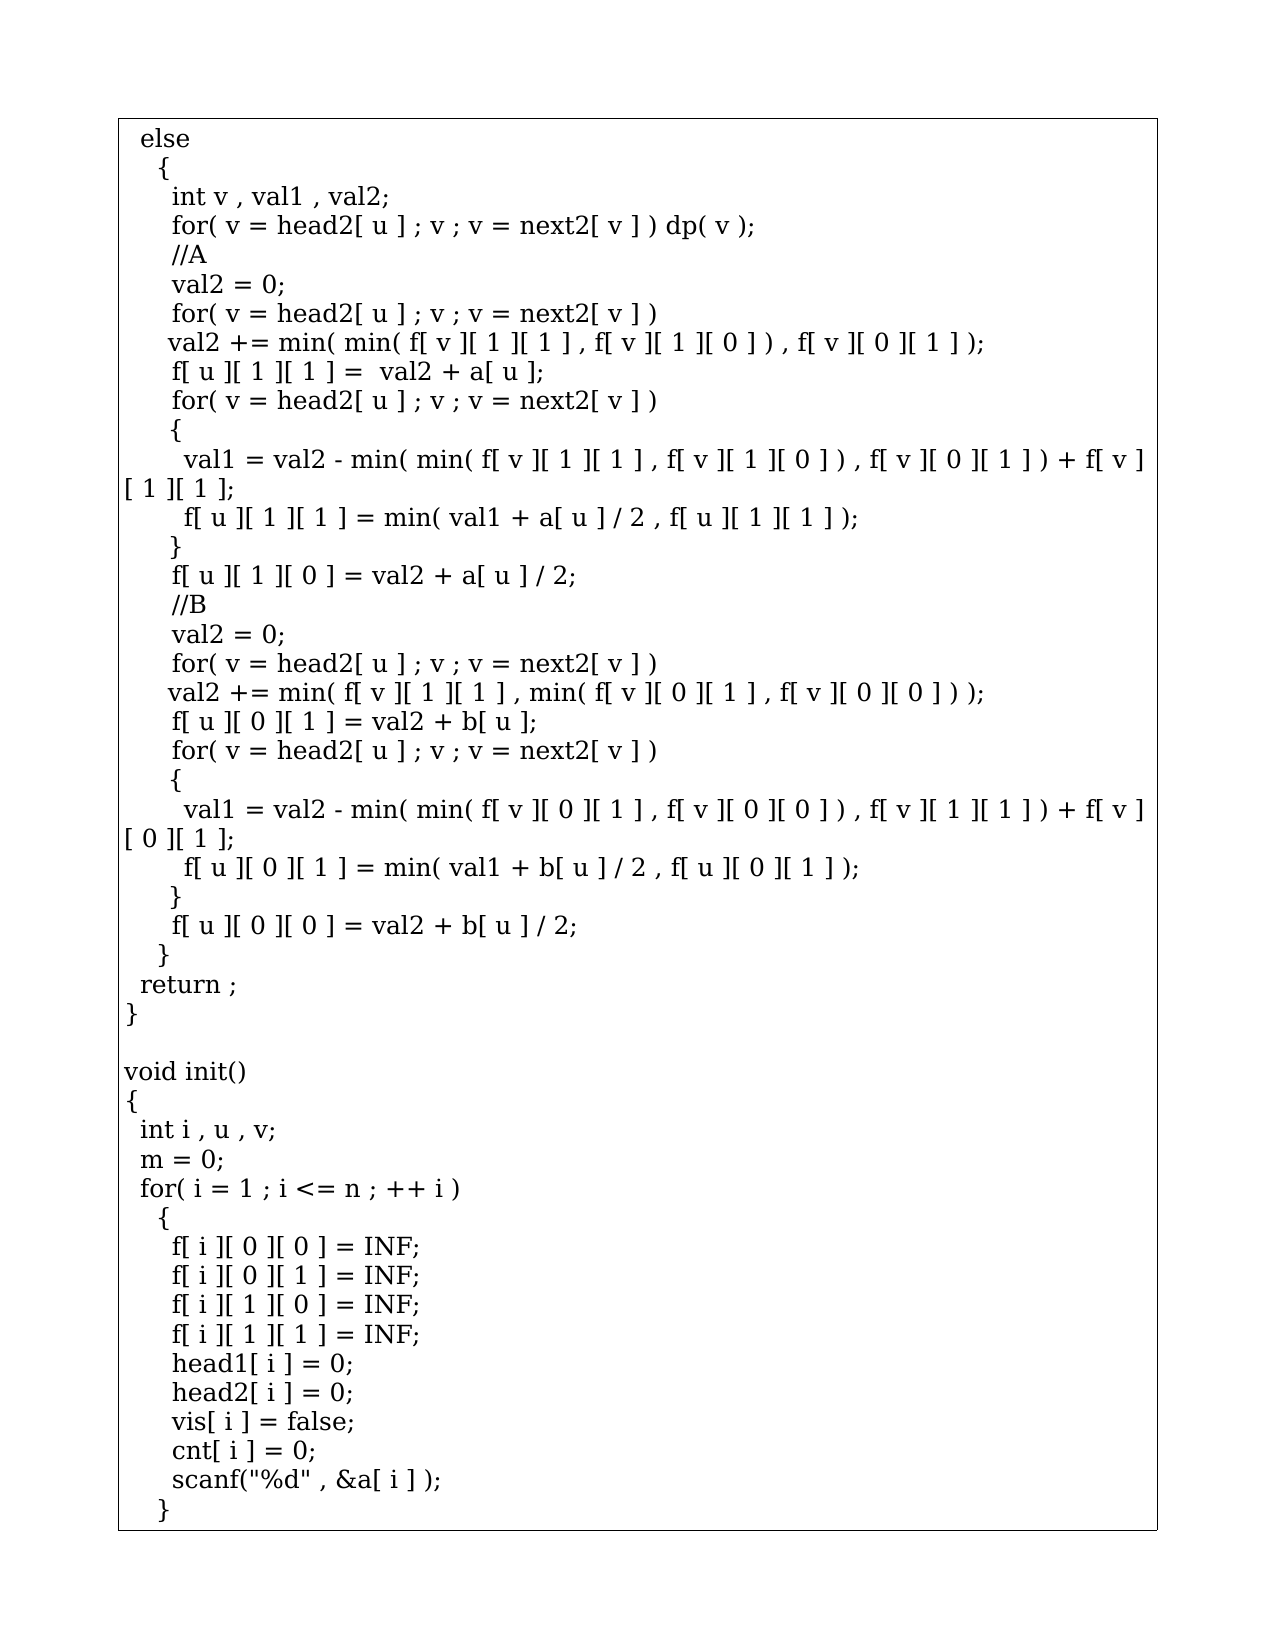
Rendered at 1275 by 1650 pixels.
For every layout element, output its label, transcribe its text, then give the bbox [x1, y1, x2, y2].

table_header else { int v , val1 , val2; for( v = head2[ u ] ; v ; v = next2[ v ] ) dp( v ); //A val2 = 0; for( v = head2[ u ] ; v ; v = next2[ v ] ) val2 += min( min( f[ v ][ 1 ][ 1 ] , f[ v ][ 1 ][ 0 ] ) , f[ v ][ 0 ][ 1 ] ); f[ u ][ 1 ][ 1 ] = val2 + a[ u ]; for( v = head2[ u ] ; v ; v = next2[ v ] ) { val1 = val2 - min( min( f[ v ][ 1 ][ 1 ] , f[ v ][ 1 ][ 0 ] ) , f[ v ][ 0 ][ 1 ] ) + f[ v ][ 1 ][ 1 ]; f[ u ][ 1 ][ 1 ] = min( val1 + a[ u ] / 2 , f[ u ][ 1 ][ 1 ] ); } f[ u ][ 1 ][ 0 ] = val2 + a[ u ] / 2; //B val2 = 0; for( v = head2[ u ] ; v ; v = next2[ v ] ) val2 += min( f[ v ][ 1 ][ 1 ] , min( f[ v ][ 0 ][ 1 ] , f[ v ][ 0 ][ 0 ] ) ); f[ u ][ 0 ][ 1 ] = val2 + b[ u ]; for( v = head2[ u ] ; v ; v = next2[ v ] ) { val1 = val2 - min( min( f[ v ][ 0 ][ 1 ] , f[ v ][ 0 ][ 0 ] ) , f[ v ][ 1 ][ 1 ] ) + f[ v ][ 0 ][ 1 ]; f[ u ][ 0 ][ 1 ] = min( val1 + b[ u ] / 2 , f[ u ][ 0 ][ 1 ] ); } f[ u ][ 0 ][ 0 ] = val2 + b[ u ] / 2; } return ; } void init() { int i , u , v; m = 0; for( i = 1 ; i <= n ; ++ i ) { f[ i ][ 0 ][ 0 ] = INF; f[ i ][ 0 ][ 1 ] = INF; f[ i ][ 1 ][ 0 ] = INF; f[ i ][ 1 ][ 1 ] = INF; head1[ i ] = 0; head2[ i ] = 0; vis[ i ] = false; cnt[ i ] = 0; scanf("%d" , &a[ i ] ); } [119, 119, 1157, 1530]
